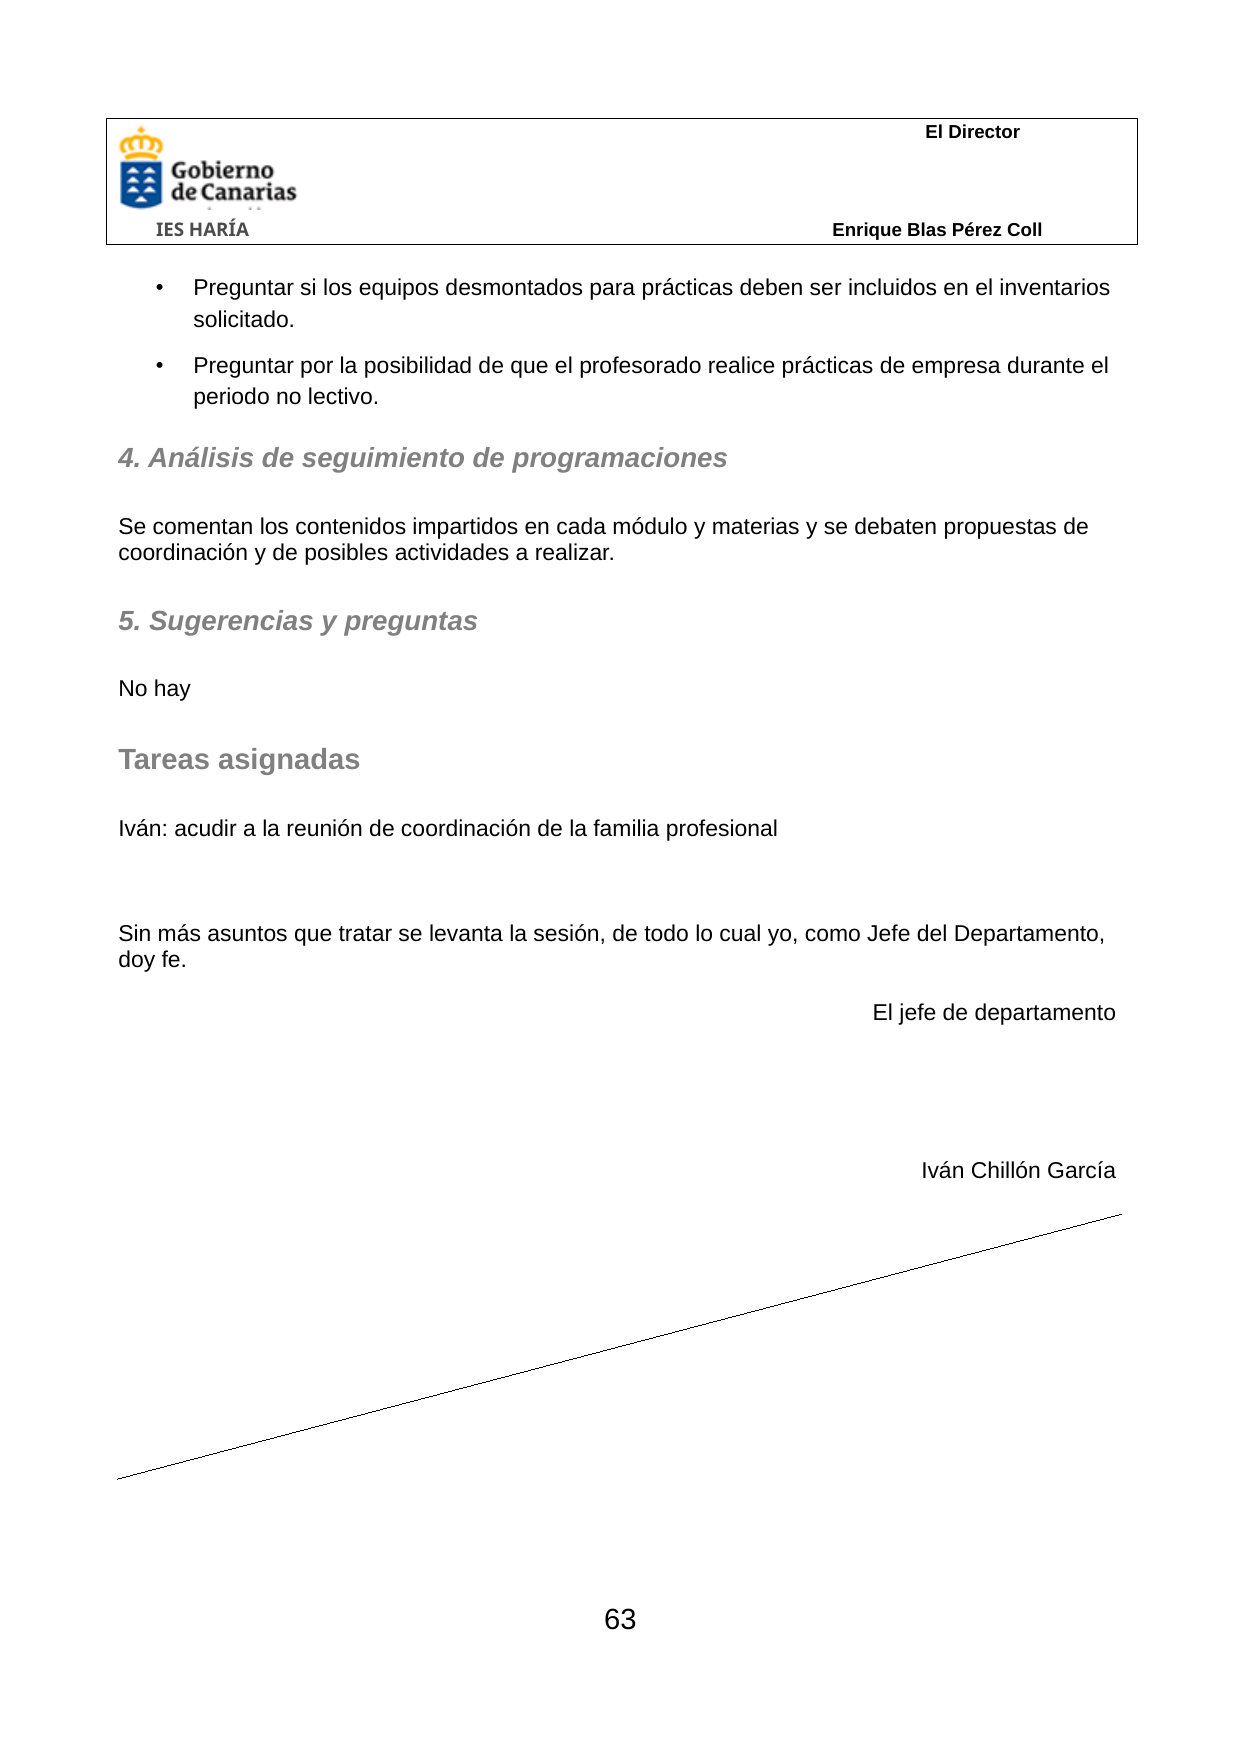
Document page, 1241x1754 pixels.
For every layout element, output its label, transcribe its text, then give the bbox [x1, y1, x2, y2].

text El jefe de departamento [118, 999, 1122, 1025]
picture [115, 123, 300, 210]
list Preguntar por la posibilidad de que el profesorado realice prácticas de empresa durante el periodo no lectivo. [156, 352, 1122, 409]
text Iván Chillón García [118, 1157, 1122, 1183]
text Se comentan los contenidos impartidos en cada módulo y materias y se debaten propuestas de coordinación y de posibles actividades a realizar. [118, 513, 1122, 565]
text Iván: acudir a la reunión de coordinación de la familia profesional [118, 814, 1122, 841]
subtitle 5. Sugerencias y preguntas [118, 604, 1122, 636]
subtitle Tareas asignadas [118, 742, 1122, 776]
text No hay [118, 675, 1122, 701]
subtitle 4. Análisis de seguimiento de programaciones [118, 442, 1122, 474]
list Preguntar si los equipos desmontados para prácticas deben ser incluidos en el inventarios solicitado. [156, 274, 1122, 332]
text Sin más asuntos que tratar se levanta la sesión, de todo lo cual yo, como Jefe del Departamento, doy fe. [118, 920, 1122, 973]
